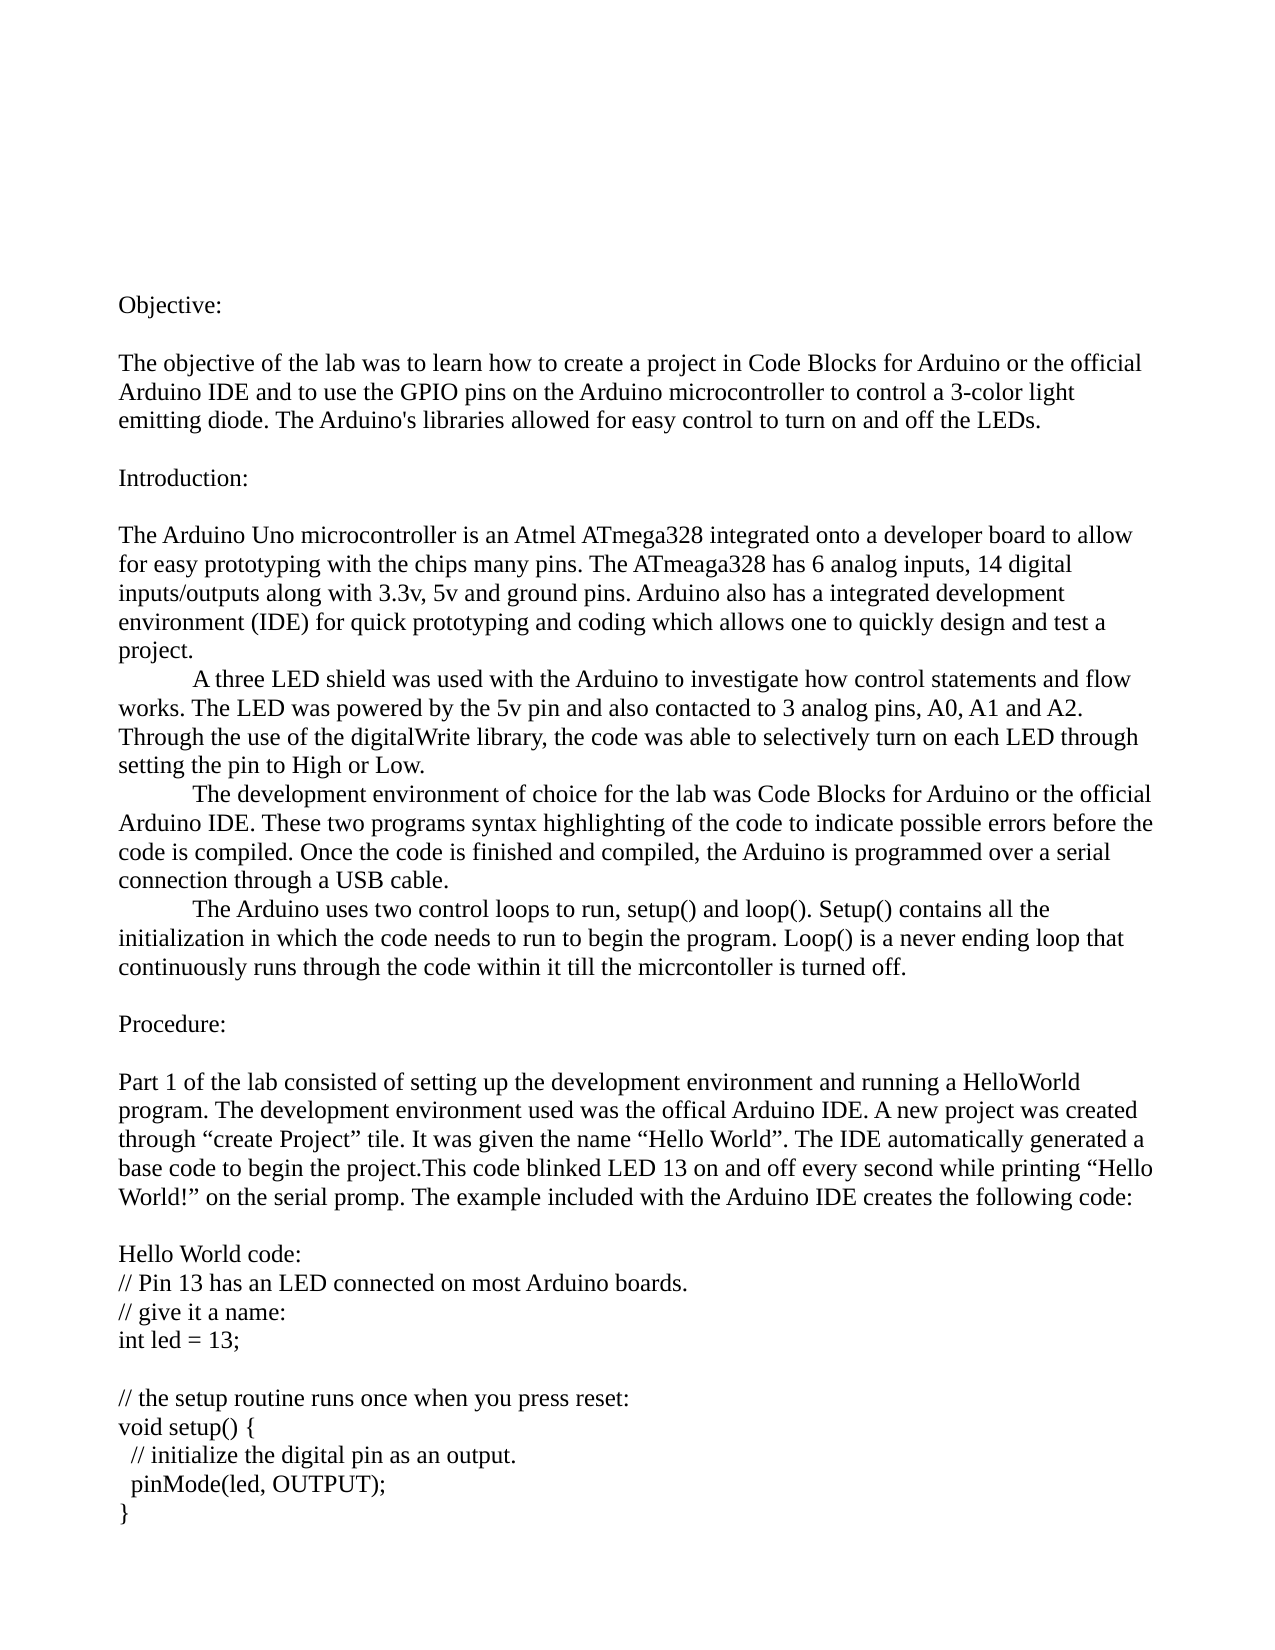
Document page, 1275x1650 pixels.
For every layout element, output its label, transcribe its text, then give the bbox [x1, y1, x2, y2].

text The Arduino uses two control loops to run, setup() and loop(). Setup() contains all the initialization in which the code needs to run to begin the program. Loop() is a never ending loop that continuously runs through the code within it till the micrcontoller is turned off. [118, 894, 1157, 981]
text A three LED shield was used with the Arduino to investigate how control statements and flow works. The LED was powered by the 5v pin and also contacted to 3 analog pins, A0, A1 and A2. Through the use of the digitalWrite library, the code was able to selectively turn on each LED through setting the pin to High or Low. [118, 664, 1157, 779]
text // initialize the digital pin as an output. [118, 1441, 1157, 1469]
text pinMode(led, OUTPUT); [118, 1469, 1157, 1498]
text // Pin 13 has an LED connected on most Arduino boards. [118, 1268, 1157, 1297]
text The objective of the lab was to learn how to create a project in Code Blocks for Arduino or the official Arduino IDE and to use the GPIO pins on the Arduino microcontroller to control a 3-color light emitting diode. The Arduino's libraries allowed for easy control to turn on and off the LEDs. [118, 348, 1157, 434]
text Part 1 of the lab consisted of setting up the development environment and running a HelloWorld program. The development environment used was the offical Arduino IDE. A new project was created through “create Project” tile. It was given the name “Hello World”. The IDE automatically generated a base code to begin the project.This code blinked LED 13 on and off every second while printing “Hello World!” on the serial promp. The example included with the Arduino IDE creates the following code: [118, 1067, 1157, 1211]
text Introduction: [118, 463, 1157, 492]
text } [118, 1498, 1157, 1527]
text Hello World code: [118, 1239, 1157, 1268]
text int led = 13; [118, 1326, 1157, 1354]
text void setup() { [118, 1412, 1157, 1441]
text Objective: [118, 291, 1157, 319]
text // give it a name: [118, 1297, 1157, 1326]
text The Arduino Uno microcontroller is an Atmel ATmega328 integrated onto a developer board to allow for easy prototyping with the chips many pins. The ATmeaga328 has 6 analog inputs, 14 digital inputs/outputs along with 3.3v, 5v and ground pins. Arduino also has a integrated development environment (IDE) for quick prototyping and coding which allows one to quickly design and test a project. [118, 521, 1157, 664]
text // the setup routine runs once when you press reset: [118, 1383, 1157, 1412]
text Procedure: [118, 1009, 1157, 1038]
text The development environment of choice for the lab was Code Blocks for Arduino or the official Arduino IDE. These two programs syntax highlighting of the code to indicate possible errors before the code is compiled. Once the code is finished and compiled, the Arduino is programmed over a serial connection through a USB cable. [118, 779, 1157, 894]
